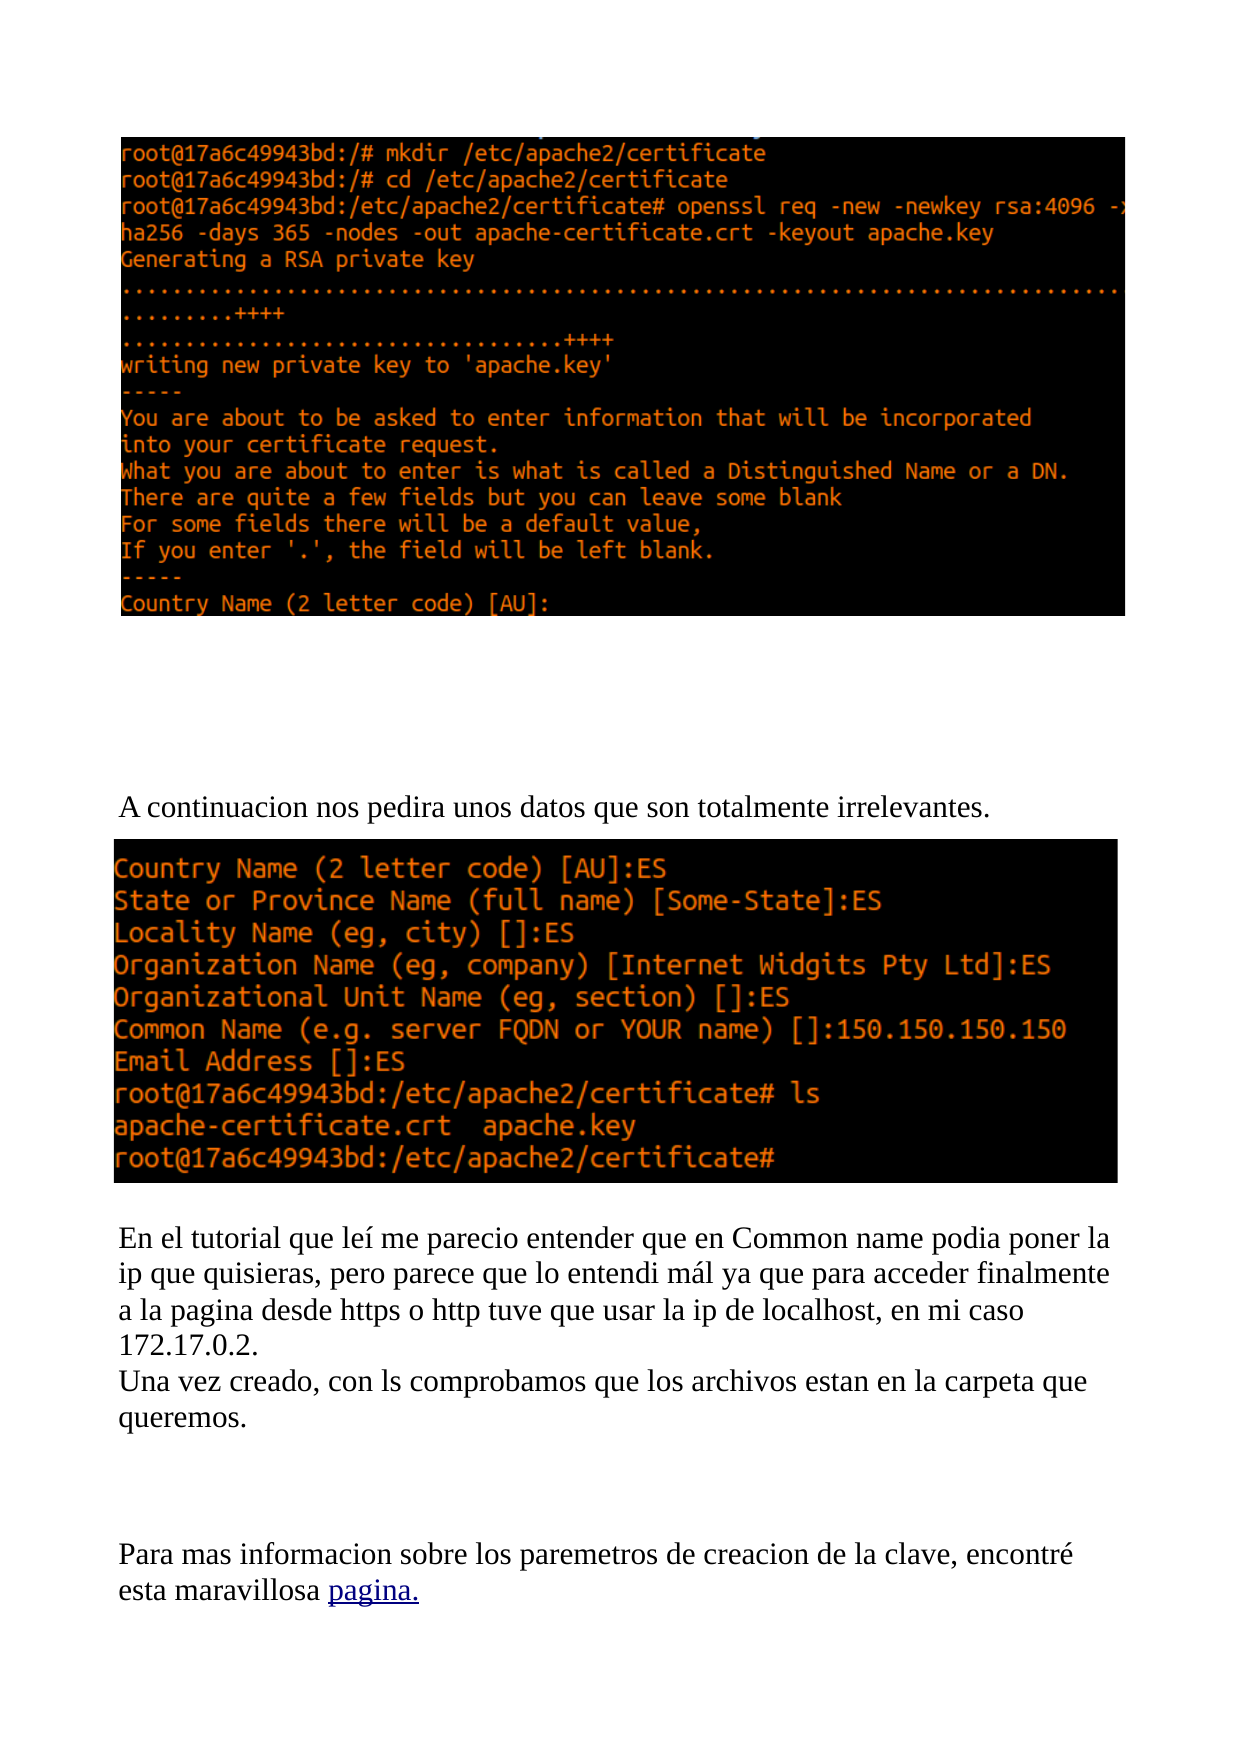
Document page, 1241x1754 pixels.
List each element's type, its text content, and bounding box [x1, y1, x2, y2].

picture [113, 839, 1118, 1183]
text En el tutorial que leí me parecio entender que en Common name podia poner la ip que quisieras, pero parece que lo entendi mál ya que para acceder finalmente a la pagina desde https o http tuve que usar la ip de localhost, en mi caso 172.17.0.2. [118, 1219, 1122, 1363]
text Para mas informacion sobre los paremetros de creacion de la clave, encontré esta maravillosa pagina. [118, 1535, 1122, 1607]
text A continuacion nos pedira unos datos que son totalmente irrelevantes. [118, 788, 1122, 824]
picture [121, 137, 1125, 616]
text Una vez creado, con ls comprobamos que los archivos estan en la carpeta que queremos. [118, 1363, 1122, 1434]
